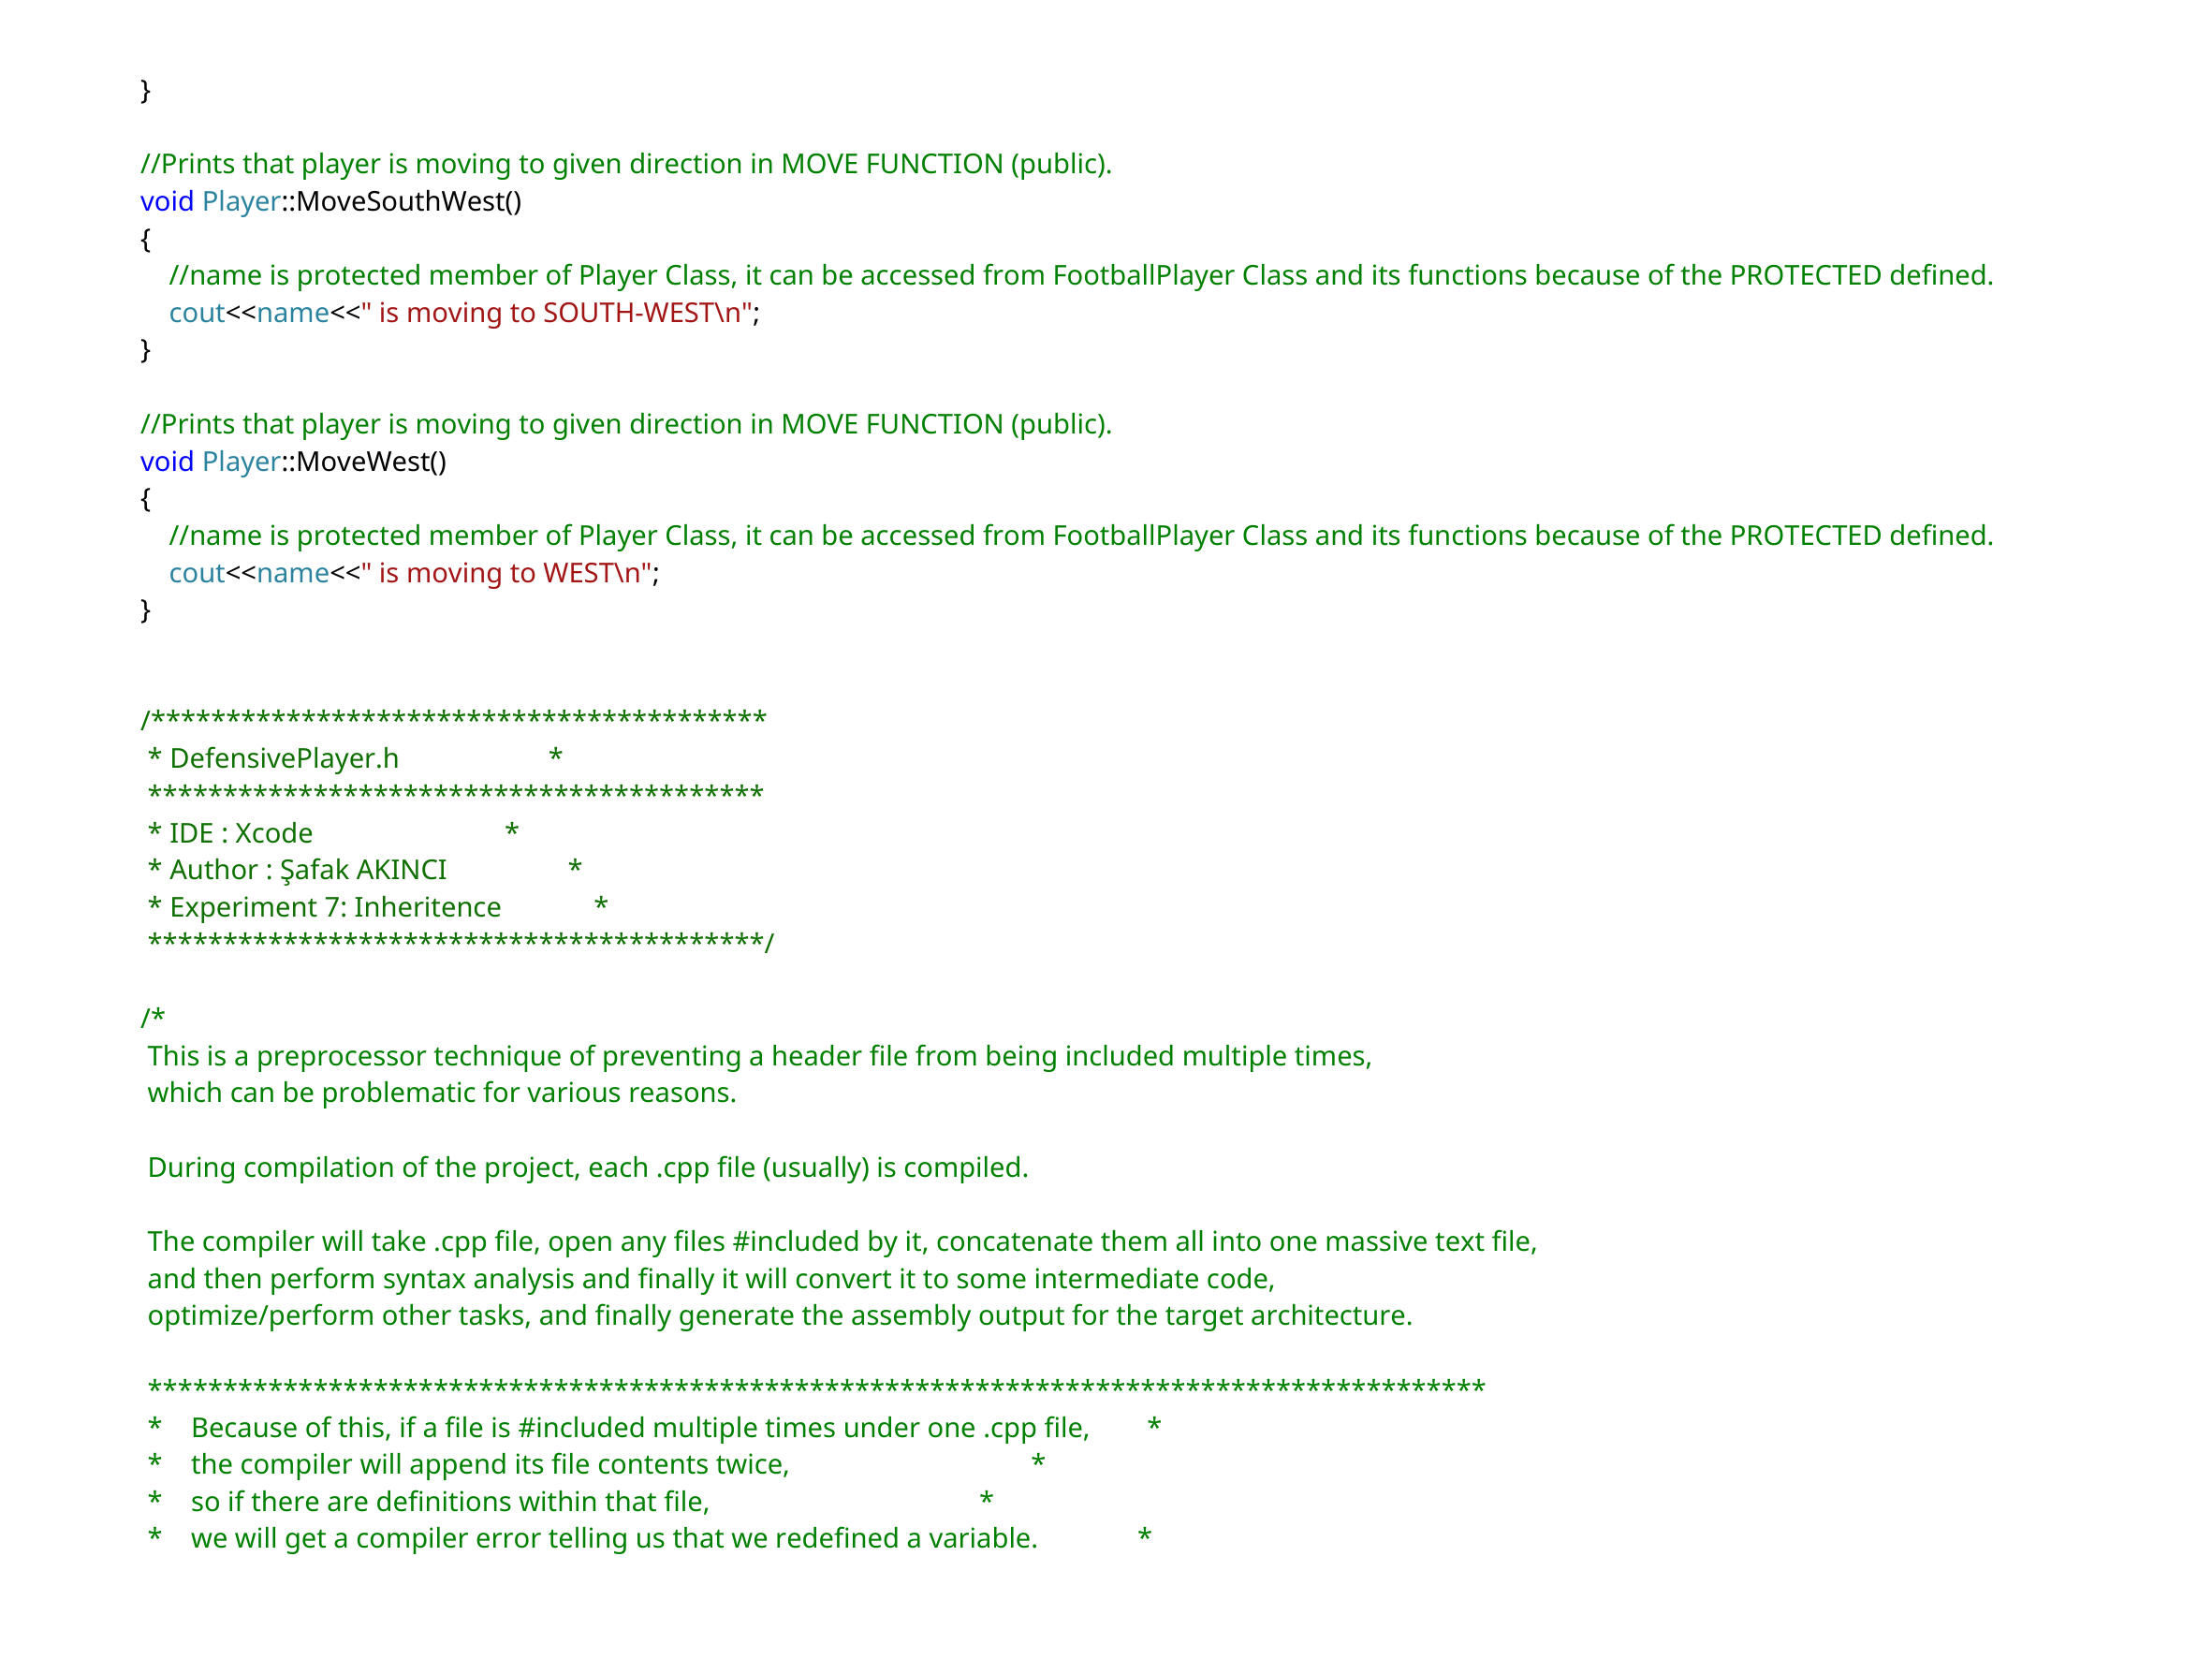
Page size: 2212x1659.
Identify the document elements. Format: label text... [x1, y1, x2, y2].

text void Player::MoveWest() [140, 442, 2071, 479]
text * we will get a compiler error telling us that we redefined a variable. * [140, 1520, 2071, 1556]
text * Experiment 7: Inheritence * [140, 888, 2071, 925]
text void Player::MoveSouthWest() [140, 182, 2071, 219]
text cout<<name<<" is moving to WEST\n"; [140, 553, 2071, 591]
text /* [140, 999, 2071, 1036]
text which can be problematic for various reasons. [140, 1074, 2071, 1110]
text optimize/perform other tasks, and finally generate the assembly output for the target architecture. [140, 1297, 2071, 1333]
text * DefensivePlayer.h * [140, 739, 2071, 776]
text and then perform syntax analysis and finally it will convert it to some intermediate code, [140, 1259, 2071, 1297]
text //name is protected member of Player Class, it can be accessed from FootballPlayer Class and its functions because of the PROTECTED defined. [140, 256, 2071, 293]
text * IDE : Xcode * [140, 814, 2071, 850]
text * the compiler will append its file contents twice, * [140, 1445, 2071, 1482]
text This is a preprocessor technique of preventing a header file from being included multiple times, [140, 1036, 2071, 1074]
text //Prints that player is moving to given direction in MOVE FUNCTION (public). [140, 404, 2071, 442]
text ***************************************************************************************** [140, 1371, 2071, 1408]
text } [140, 591, 2071, 627]
text //Prints that player is moving to given direction in MOVE FUNCTION (public). [140, 144, 2071, 182]
text *****************************************/ [140, 925, 2071, 962]
text * so if there are definitions within that file, * [140, 1482, 2071, 1520]
text The compiler will take .cpp file, open any files #included by it, concatenate them all into one massive text file, [140, 1222, 2071, 1259]
text * Author : Şafak AKINCI * [140, 850, 2071, 888]
text * Because of this, if a file is #included multiple times under one .cpp file, * [140, 1408, 2071, 1445]
text } [140, 330, 2071, 367]
text During compilation of the project, each .cpp file (usually) is compiled. [140, 1148, 2071, 1185]
text } [140, 70, 2071, 108]
text ***************************************** [140, 776, 2071, 814]
text //name is protected member of Player Class, it can be accessed from FootballPlayer Class and its functions because of the PROTECTED defined. [140, 516, 2071, 553]
text { [140, 479, 2071, 516]
text /***************************************** [140, 702, 2071, 739]
text { [140, 219, 2071, 256]
text cout<<name<<" is moving to SOUTH-WEST\n"; [140, 293, 2071, 330]
